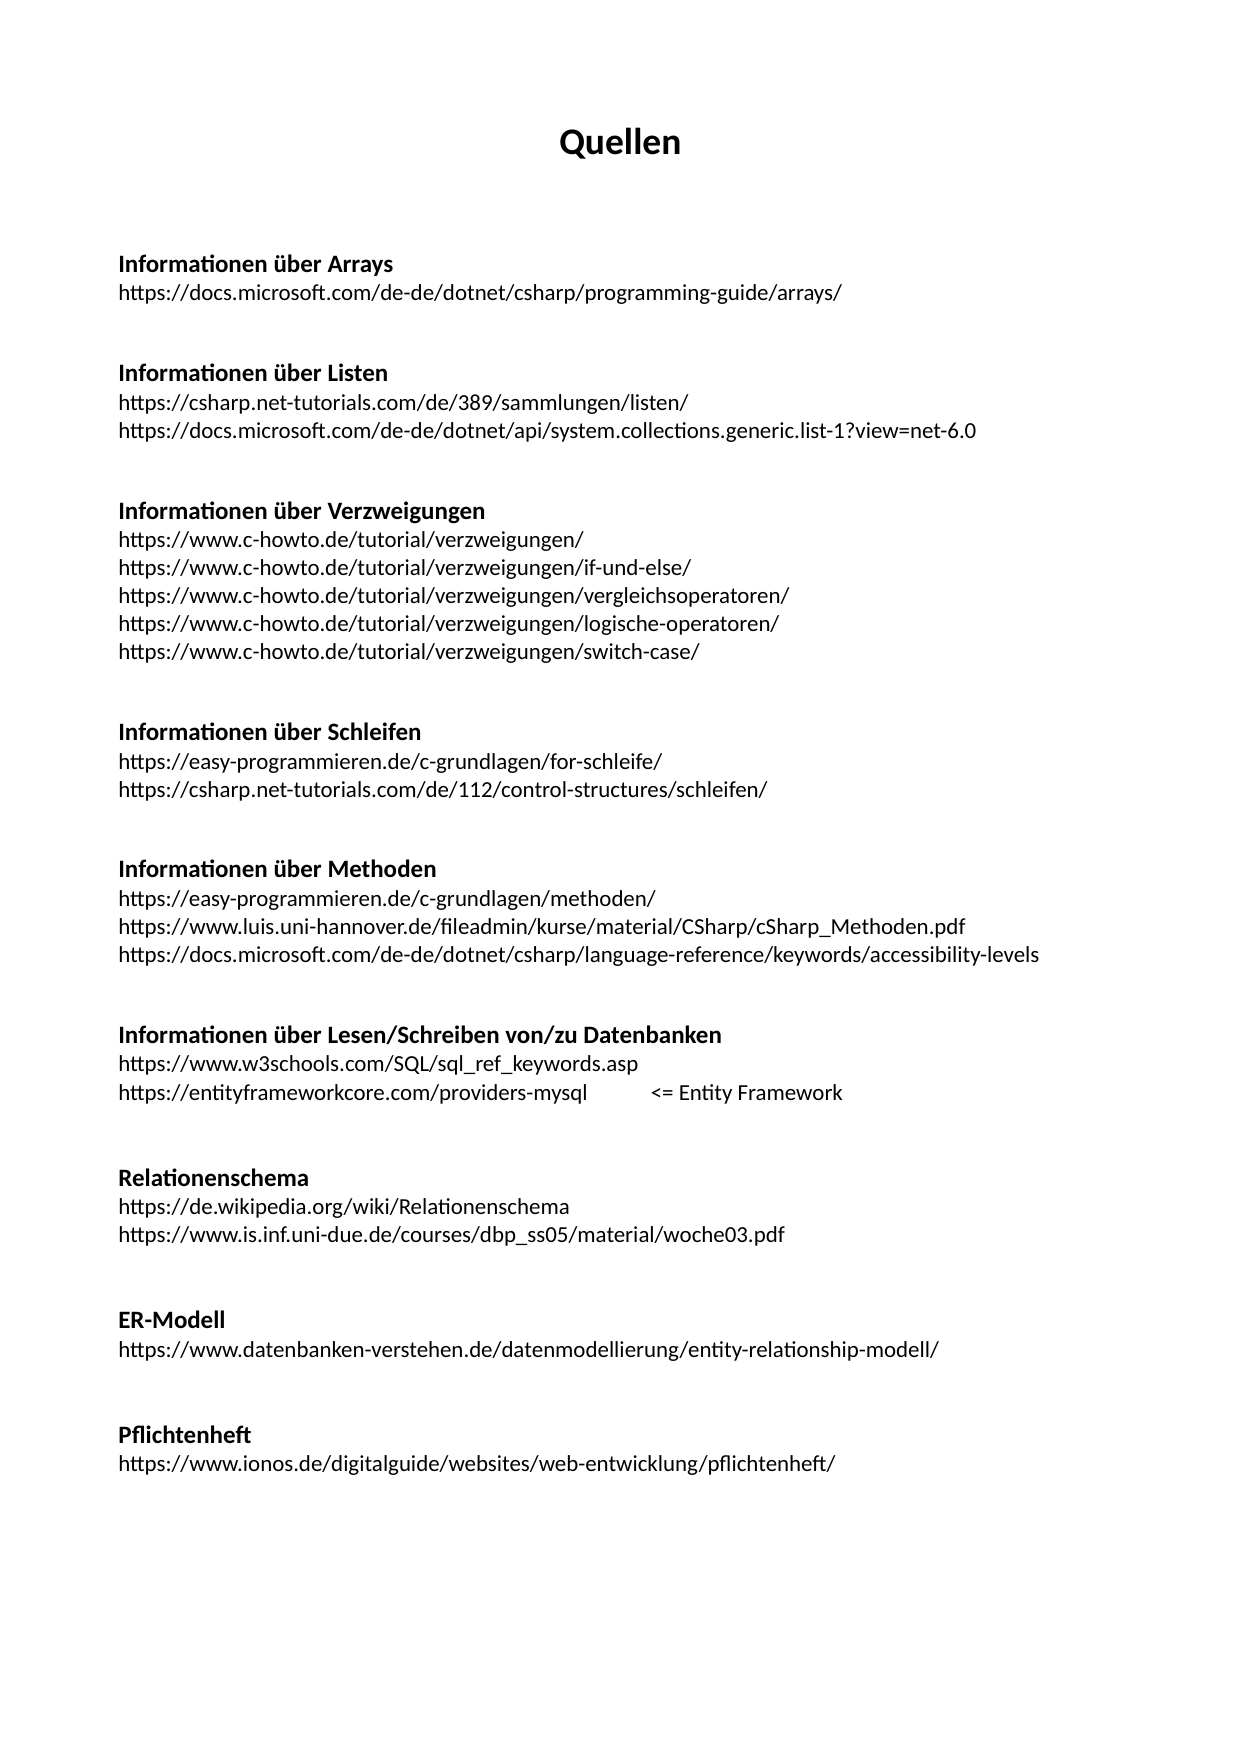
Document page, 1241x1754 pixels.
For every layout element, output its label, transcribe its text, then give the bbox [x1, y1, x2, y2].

text https://www.w3schools.com/SQL/sql_ref_keywords.asp [118, 1049, 1122, 1078]
text Relationenschema [118, 1162, 1122, 1192]
text Quellen [118, 118, 1122, 164]
text Informationen über Schleifen [118, 716, 1122, 747]
text https://www.c-howto.de/tutorial/verzweigungen/switch-case/ [118, 637, 1122, 665]
text https://easy-programmieren.de/c-grundlagen/for-schleife/ [118, 747, 1122, 775]
text https://csharp.net-tutorials.com/de/112/control-structures/schleifen/ [118, 775, 1122, 803]
text https://www.ionos.de/digitalguide/websites/web-entwicklung/pflichtenheft/ [118, 1449, 1122, 1477]
text ER-Modell [118, 1304, 1122, 1335]
text Informationen über Listen [118, 357, 1122, 388]
text https://www.is.inf.uni-due.de/courses/dbp_ss05/material/woche03.pdf [118, 1220, 1122, 1248]
text https://de.wikipedia.org/wiki/Relationenschema [118, 1192, 1122, 1220]
text https://easy-programmieren.de/c-grundlagen/methoden/ [118, 884, 1122, 912]
text https://www.c-howto.de/tutorial/verzweigungen/ [118, 525, 1122, 553]
text https://www.c-howto.de/tutorial/verzweigungen/if-und-else/ [118, 553, 1122, 581]
text https://www.datenbanken-verstehen.de/datenmodellierung/entity-relationship-modell/ [118, 1335, 1122, 1363]
text Informationen über Verzweigungen [118, 495, 1122, 525]
text Informationen über Lesen/Schreiben von/zu Datenbanken [118, 1019, 1122, 1049]
text https://www.c-howto.de/tutorial/verzweigungen/logische-operatoren/ [118, 609, 1122, 637]
text https://entityframeworkcore.com/providers-mysql <= Entity Framework [118, 1078, 1122, 1106]
text https://csharp.net-tutorials.com/de/389/sammlungen/listen/ [118, 388, 1122, 416]
text Pflichtenheft [118, 1419, 1122, 1449]
text https://docs.microsoft.com/de-de/dotnet/csharp/programming-guide/arrays/ [118, 278, 1122, 307]
text Informationen über Arrays [118, 248, 1122, 278]
text https://docs.microsoft.com/de-de/dotnet/csharp/language-reference/keywords/accessibility-levels [118, 940, 1122, 968]
text Informationen über Methoden [118, 854, 1122, 884]
text https://docs.microsoft.com/de-de/dotnet/api/system.collections.generic.list-1?view=net-6.0 [118, 416, 1122, 444]
text https://www.luis.uni-hannover.de/fileadmin/kurse/material/CSharp/cSharp_Methoden.pdf [118, 912, 1122, 940]
text https://www.c-howto.de/tutorial/verzweigungen/vergleichsoperatoren/ [118, 581, 1122, 609]
